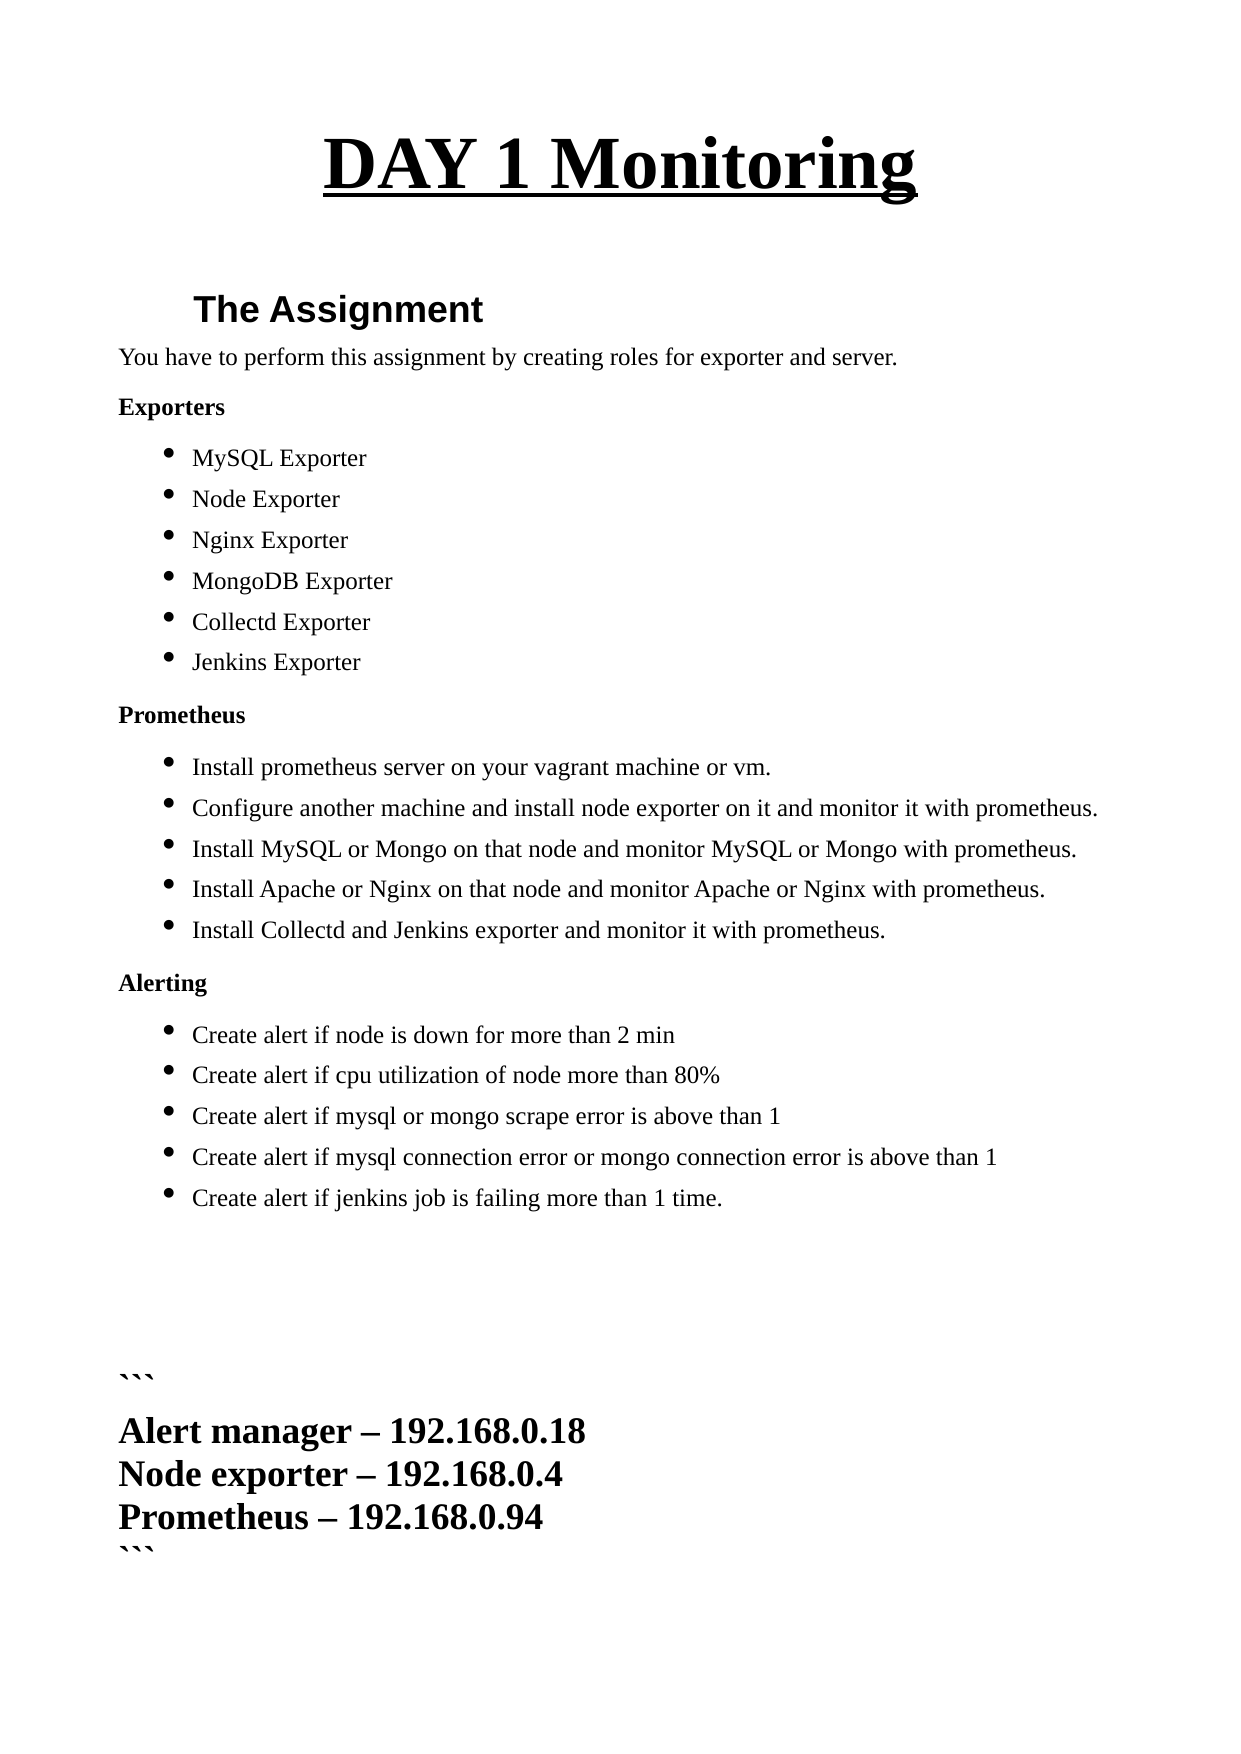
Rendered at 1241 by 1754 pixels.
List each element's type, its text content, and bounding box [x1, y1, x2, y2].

list Create alert if node is down for more than 2 min [162, 1017, 1122, 1051]
subtitle The Assignment [156, 287, 1122, 330]
list Nginx Exporter [162, 522, 1122, 556]
text You have to perform this assignment by creating roles for exporter and server. [118, 342, 1122, 371]
text ``` [118, 1538, 1122, 1581]
text ``` [118, 1365, 1122, 1408]
list Install Collectd and Jenkins exporter and monitor it with prometheus. [162, 913, 1122, 947]
list Create alert if mysql or mongo scrape error is above than 1 [162, 1099, 1122, 1133]
list MySQL Exporter [162, 441, 1122, 475]
text DAY 1 Monitoring [118, 118, 1122, 204]
list Jenkins Exporter [162, 645, 1122, 679]
list Install MySQL or Mongo on that node and monitor MySQL or Mongo with prometheus. [162, 831, 1122, 865]
text Prometheus – 192.168.0.94 [118, 1494, 1122, 1538]
text Node exporter – 192.168.0.4 [118, 1451, 1122, 1494]
list Node Exporter [162, 481, 1122, 516]
text Alert manager – 192.168.0.18 [118, 1408, 1122, 1451]
list Install Apache or Nginx on that node and monitor Apache or Nginx with prometheus. [162, 872, 1122, 906]
list Create alert if mysql connection error or mongo connection error is above than 1 [162, 1139, 1122, 1174]
list Create alert if jenkins job is failing more than 1 time. [162, 1180, 1122, 1214]
list Configure another machine and install node exporter on it and monitor it with prometheus. [162, 790, 1122, 824]
list MongoDB Exporter [162, 563, 1122, 597]
text Exporters [118, 392, 1122, 420]
list Install prometheus server on your vagrant machine or vm. [162, 749, 1122, 783]
list Collectd Exporter [162, 604, 1122, 638]
text Alerting [118, 968, 1122, 997]
text Prometheus [118, 700, 1122, 729]
list Create alert if cpu utilization of node more than 80% [162, 1058, 1122, 1092]
